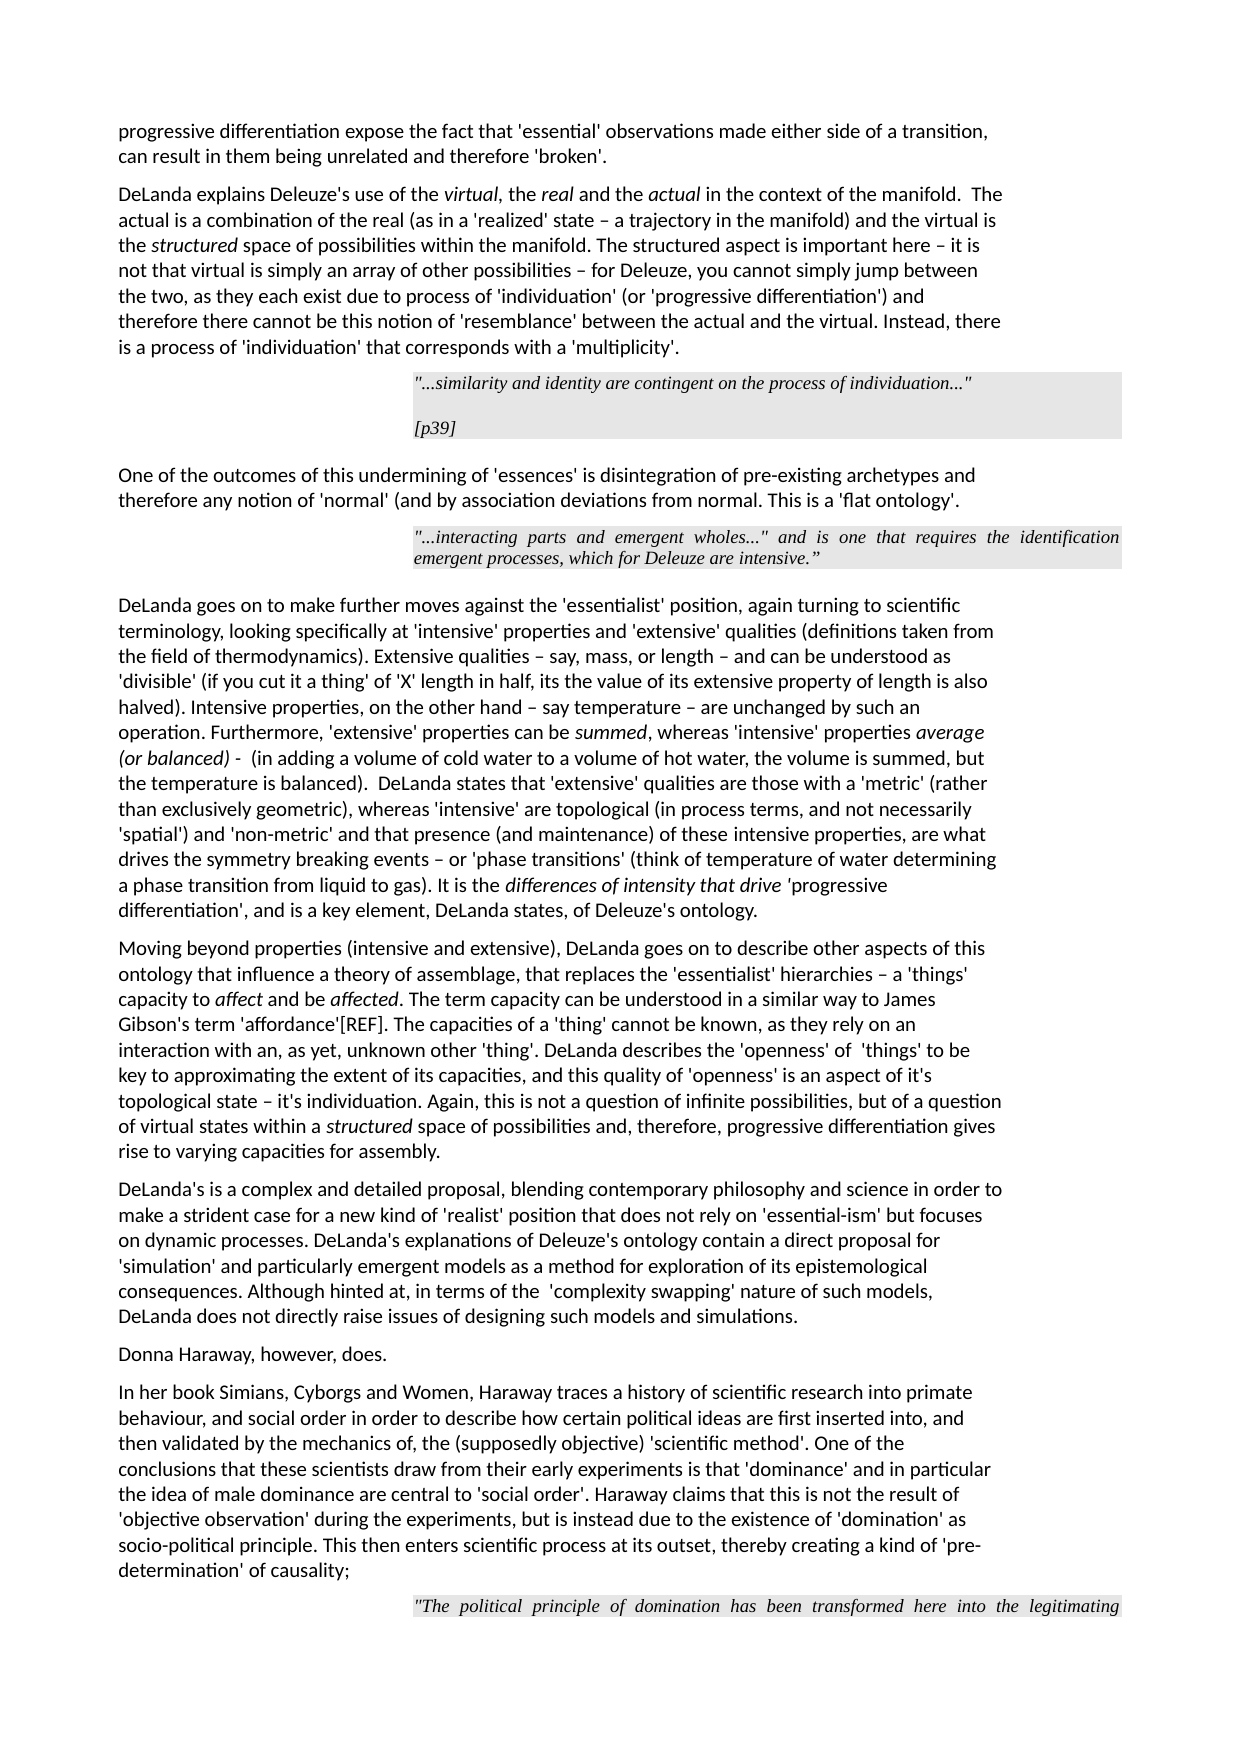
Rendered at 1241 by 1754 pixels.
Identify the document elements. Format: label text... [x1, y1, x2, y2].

text DeLanda's is a complex and detailed proposal, blending contemporary philosophy and science in order to make a strident case for a new kind of 'realist' position that does not rely on 'essential-ism' but focuses on dynamic processes. DeLanda's explanations of Deleuze's ontology contain a direct proposal for 'simulation' and particularly emergent models as a method for exploration of its epistemological consequences. Although hinted at, in terms of the 'complexity swapping' nature of such models, DeLanda does not directly raise issues of designing such models and simulations. [118, 1177, 1004, 1329]
text "...similarity and identity are contingent on the process of individuation..." [413, 372, 1122, 393]
text One of the outcomes of this undermining of 'essences' is disintegration of pre-existing archetypes and therefore any notion of 'normal' (and by association deviations from normal. This is a 'flat ontology'. [118, 462, 1004, 513]
text DeLanda goes on to make further moves against the 'essentialist' position, again turning to scientific terminology, looking specifically at 'intensive' properties and 'extensive' qualities (definitions taken from the field of thermodynamics). Extensive qualities – say, mass, or length – and can be understood as 'divisible' (if you cut it a thing' of 'X' length in half, its the value of its extensive property of length is also halved). Intensive properties, on the other hand – say temperature – are unchanged by such an operation. Furthermore, 'extensive' properties can be summed, whereas 'intensive' properties average (or balanced) - (in adding a volume of cold water to a volume of hot water, the volume is summed, but the temperature is balanced). DeLanda states that 'extensive' qualities are those with a 'metric' (rather than exclusively geometric), whereas 'intensive' are topological (in process terms, and not necessarily 'spatial') and 'non-metric' and that presence (and maintenance) of these intensive properties, are what drives the symmetry breaking events – or 'phase transitions' (think of temperature of water determining a phase transition from liquid to gas). It is the differences of intensity that drive 'progressive differentiation', and is a key element, DeLanda states, of Deleuze's ontology. [118, 592, 1004, 923]
text Moving beyond properties (intensive and extensive), DeLanda goes on to describe other aspects of this ontology that influence a theory of assemblage, that replaces the 'essentialist' hierarchies – a 'things' capacity to affect and be affected. The term capacity can be understood in a similar way to James Gibson's term 'affordance'[REF]. The capacities of a 'thing' cannot be known, as they rely on an interaction with an, as yet, unknown other 'thing'. DeLanda describes the 'openness' of 'things' to be key to approximating the extent of its capacities, and this quality of 'openness' is an aspect of it's topological state – it's individuation. Again, this is not a question of infinite possibilities, but of a question of virtual states within a structured space of possibilities and, therefore, progressive differentiation gives rise to varying capacities for assembly. [118, 935, 1004, 1164]
text In her book Simians, Cyborgs and Women, Haraway traces a history of scientific research into primate behaviour, and social order in order to describe how certain political ideas are first inserted into, and then validated by the mechanics of, the (supposedly objective) 'scientific method'. One of the conclusions that these scientists draw from their early experiments is that 'dominance' and in particular the idea of male dominance are central to 'social order'. Haraway claims that this is not the result of 'objective observation' during the experiments, but is instead due to the existence of 'domination' as socio-political principle. This then enters scientific process at its outset, thereby creating a kind of 'pre-determination' of causality; [118, 1379, 1004, 1583]
text "...interacting parts and emergent wholes..." and is one that requires the identification emergent processes, which for Deleuze are intensive.” [413, 526, 1122, 569]
text Donna Haraway, however, does. [118, 1342, 1004, 1367]
text progressive differentiation expose the fact that 'essential' observations made either side of a transition, can result in them being unrelated and therefore 'broken'. [118, 118, 1004, 169]
text [p39] [413, 417, 1122, 439]
text "The political principle of domination has been transformed here into the legitimating [413, 1595, 1122, 1617]
text DeLanda explains Deleuze's use of the virtual, the real and the actual in the context of the manifold. The actual is a combination of the real (as in a 'realized' state – a trajectory in the manifold) and the virtual is the structured space of possibilities within the manifold. The structured aspect is important here – it is not that virtual is simply an array of other possibilities – for Deleuze, you cannot simply jump between the two, as they each exist due to process of 'individuation' (or 'progressive differentiation') and therefore there cannot be this notion of 'resemblance' between the actual and the virtual. Instead, there is a process of 'individuation' that corresponds with a 'multiplicity'. [118, 181, 1004, 359]
